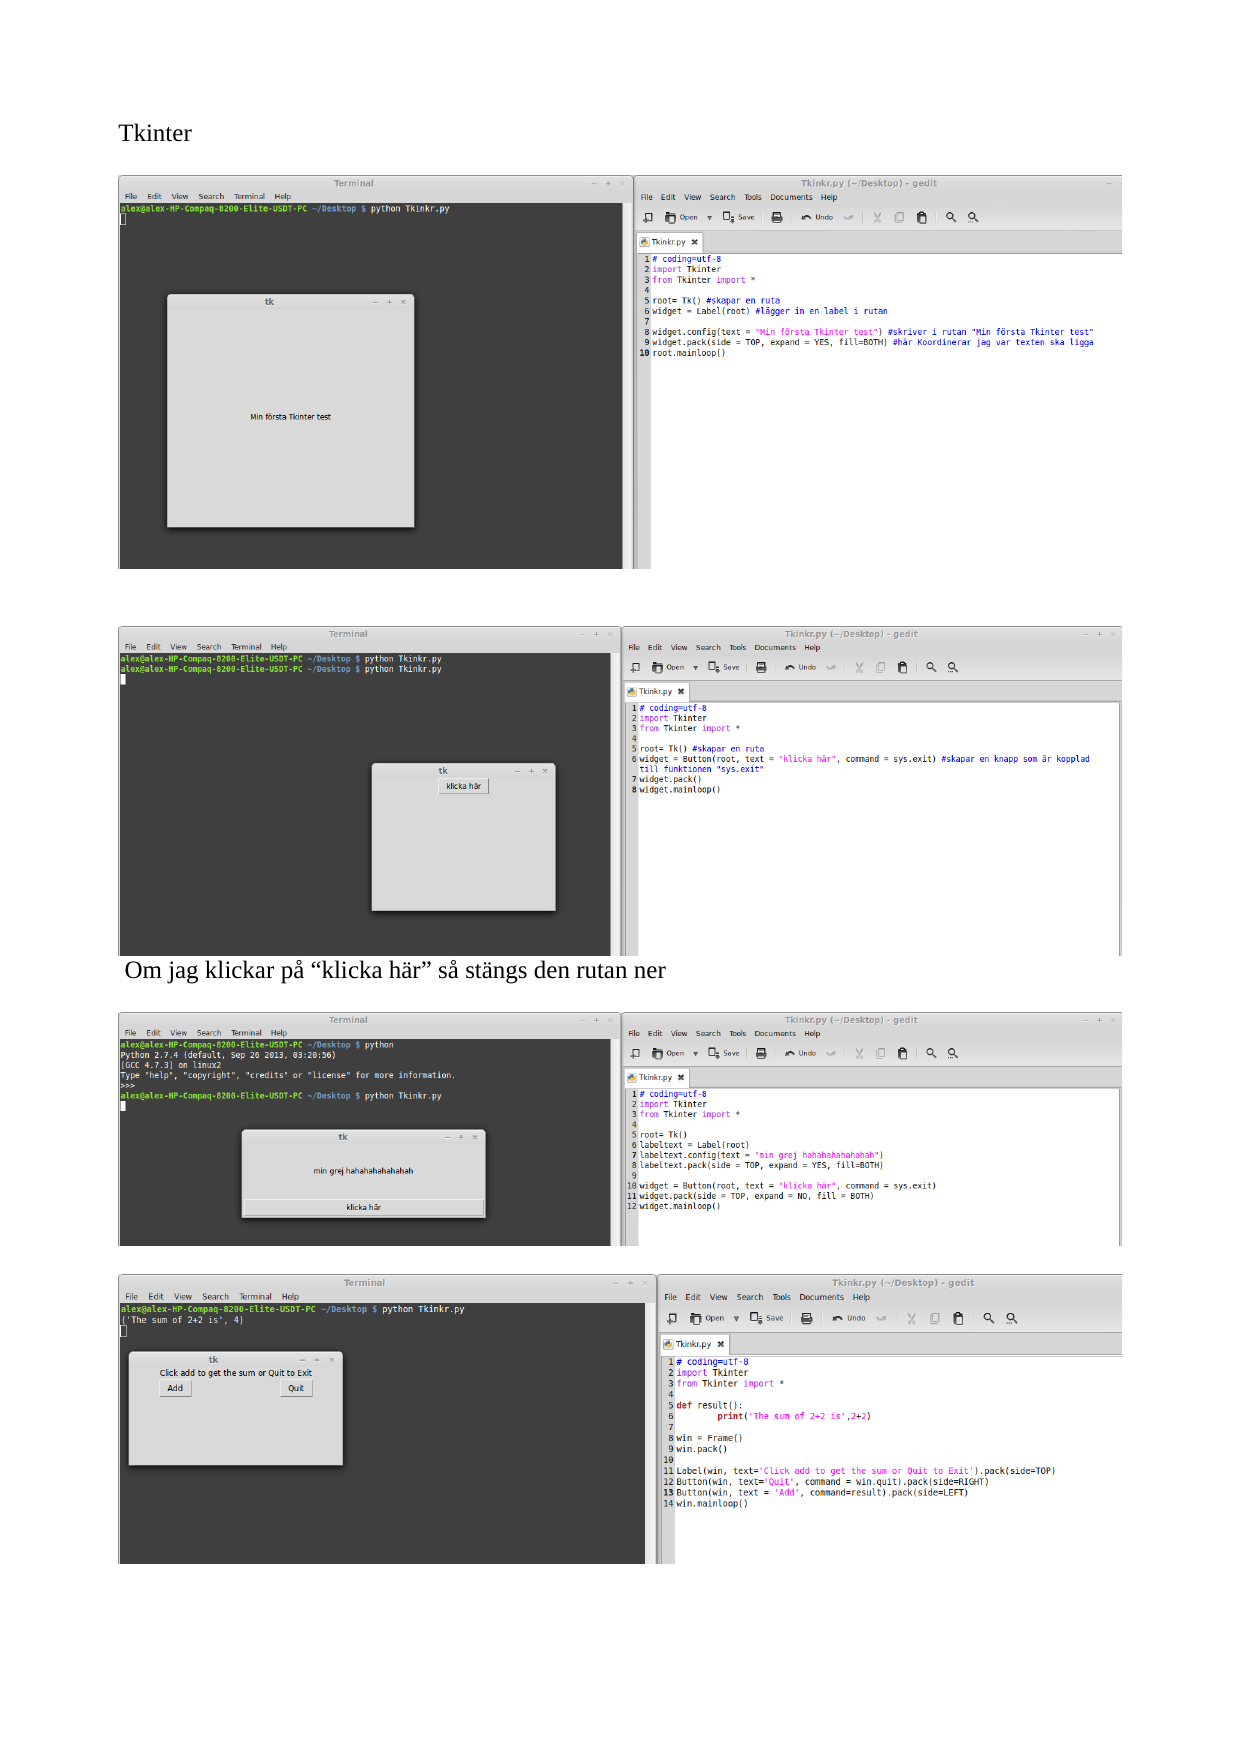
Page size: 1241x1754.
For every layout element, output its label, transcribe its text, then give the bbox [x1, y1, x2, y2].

picture [118, 175, 1123, 569]
text Tkinter [118, 118, 1122, 147]
picture [118, 1274, 1123, 1564]
picture [118, 626, 1123, 956]
text Om jag klickar på “klicka här” så stängs den rutan ner [118, 956, 1122, 984]
picture [118, 1012, 1123, 1246]
